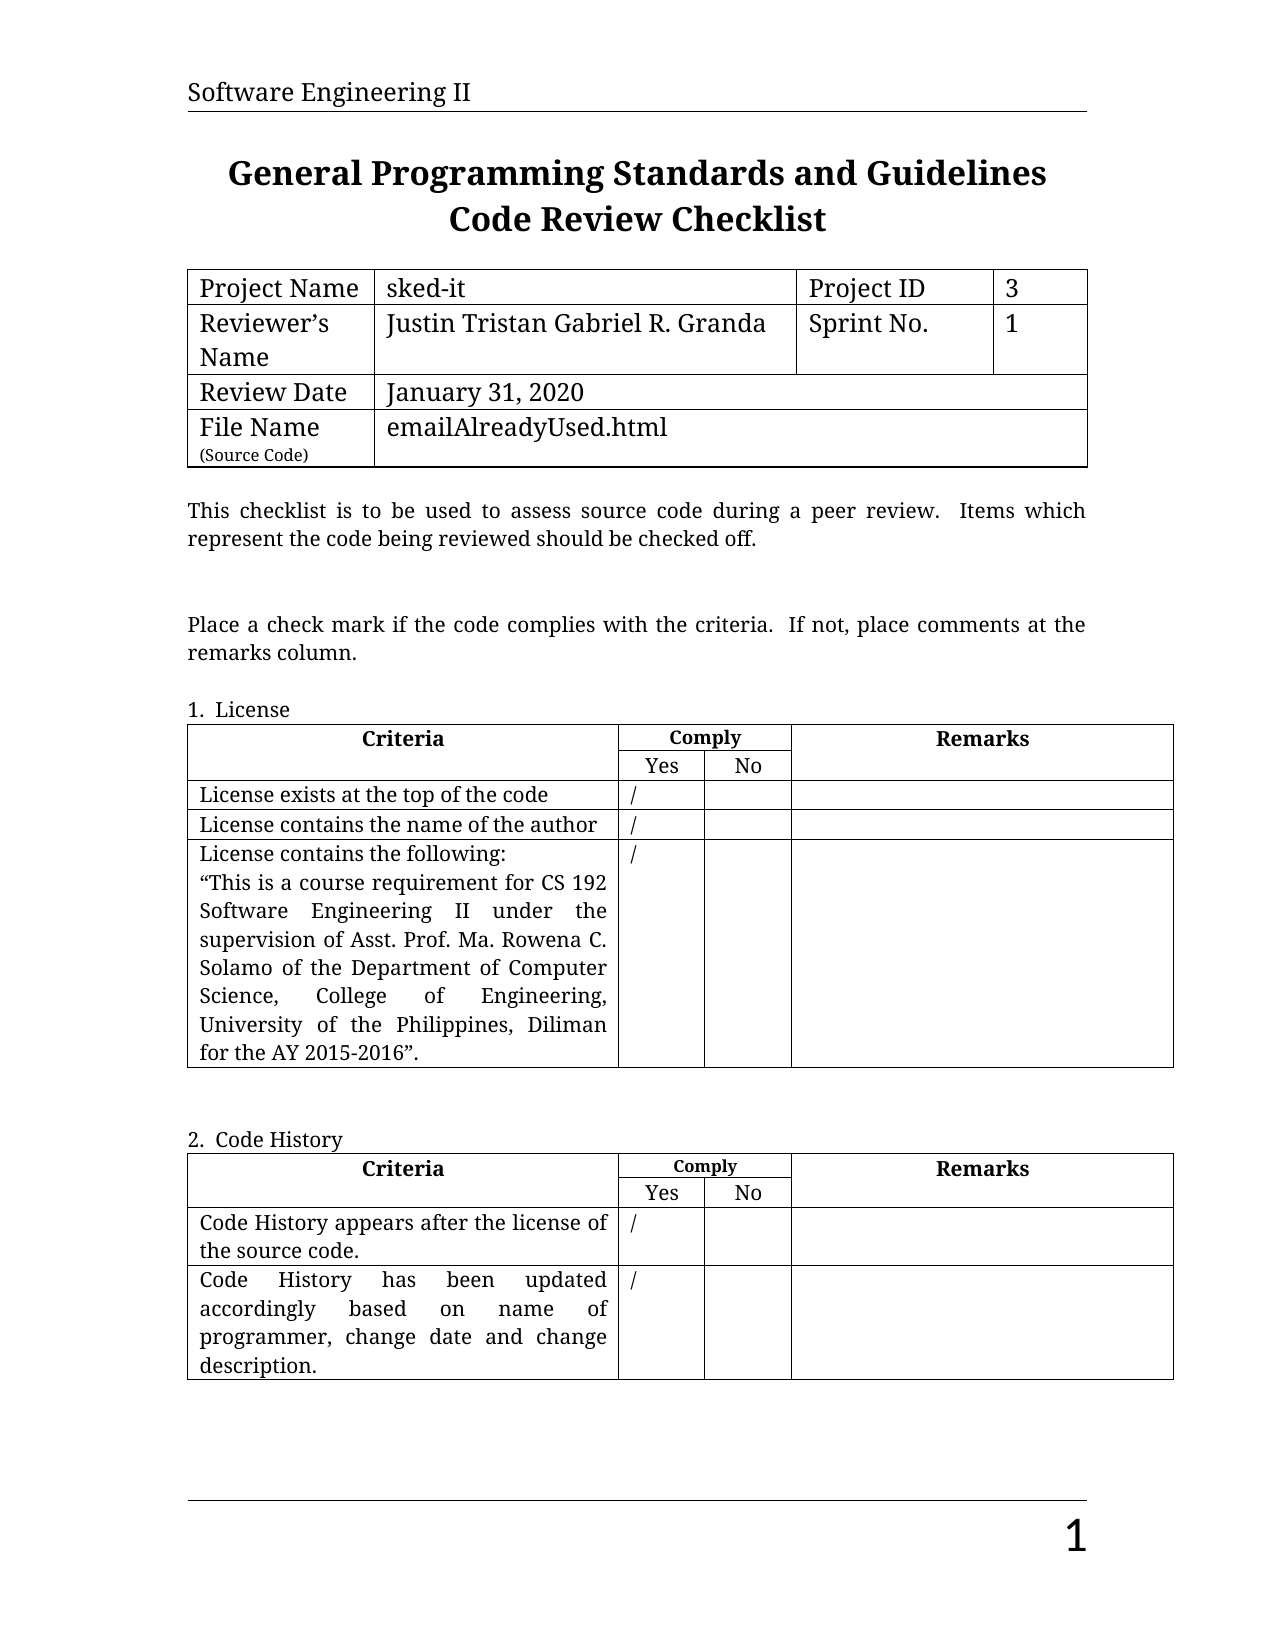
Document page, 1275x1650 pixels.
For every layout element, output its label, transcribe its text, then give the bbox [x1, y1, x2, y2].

table_cell [792, 810, 1173, 838]
table_cell No [705, 1178, 791, 1207]
table_cell File Name (Source Code) [188, 410, 374, 466]
table_cell emailAlreadyUsed.html [375, 410, 1087, 466]
table_cell [792, 781, 1173, 809]
table_cell 1 [994, 305, 1087, 373]
table_cell Yes [619, 751, 704, 779]
table_header sked-it [375, 270, 796, 304]
table_header Remarks [792, 725, 1173, 779]
table_cell [705, 781, 791, 809]
table_cell License exists at the top of the code [188, 781, 618, 809]
table_header Criteria [188, 1154, 618, 1207]
table_cell Sprint No. [797, 305, 993, 373]
table_cell / [619, 1266, 704, 1379]
table_header Project ID [797, 270, 993, 304]
table_cell [705, 1266, 791, 1379]
table_cell License contains the name of the author [188, 810, 618, 838]
table_cell Yes [619, 1178, 704, 1207]
table_cell [792, 840, 1173, 1067]
text 1. License [187, 695, 1087, 723]
table_cell January 31, 2020 [375, 375, 1087, 409]
table_header Criteria [188, 725, 618, 779]
text General Programming Standards and Guidelines Code Review Checklist [187, 150, 1087, 241]
table_cell Code History appears after the license of the source code. [188, 1208, 618, 1264]
table_cell [705, 840, 791, 1067]
table_cell [792, 1266, 1173, 1379]
table_header Comply [619, 1154, 791, 1177]
table_cell Code History has been updated accordingly based on name of programmer, change date and change description. [188, 1266, 618, 1379]
text Place a check mark if the code complies with the criteria. If not, place comments at the remarks column. [187, 610, 1087, 667]
table_cell Review Date [188, 375, 374, 409]
table_header Project Name [188, 270, 374, 304]
text 2. Code History [187, 1125, 1087, 1153]
table_cell / [619, 1208, 704, 1264]
table_cell Justin Tristan Gabriel R. Granda [375, 305, 796, 373]
table_cell / [619, 781, 704, 809]
table_cell [792, 1208, 1173, 1264]
table_header 3 [994, 270, 1087, 304]
table_cell / [619, 840, 704, 1067]
table_cell [705, 1208, 791, 1264]
table_header Comply [619, 725, 791, 750]
table_cell Reviewer’s Name [188, 305, 374, 373]
table_cell License contains the following: “This is a course requirement for CS 192 Software Engineering II under the supervision of Asst. Prof. Ma. Rowena C. Solamo of the Department of Computer Science, College of Engineering, University of the Philippines, Diliman for the AY 2015-2016”. [188, 840, 618, 1067]
table_cell No [705, 751, 791, 779]
table_header Remarks [792, 1154, 1173, 1207]
text This checklist is to be used to assess source code during a peer review. Items which represent the code being reviewed should be checked off. [187, 496, 1087, 553]
table_cell / [619, 810, 704, 838]
table_cell [705, 810, 791, 838]
